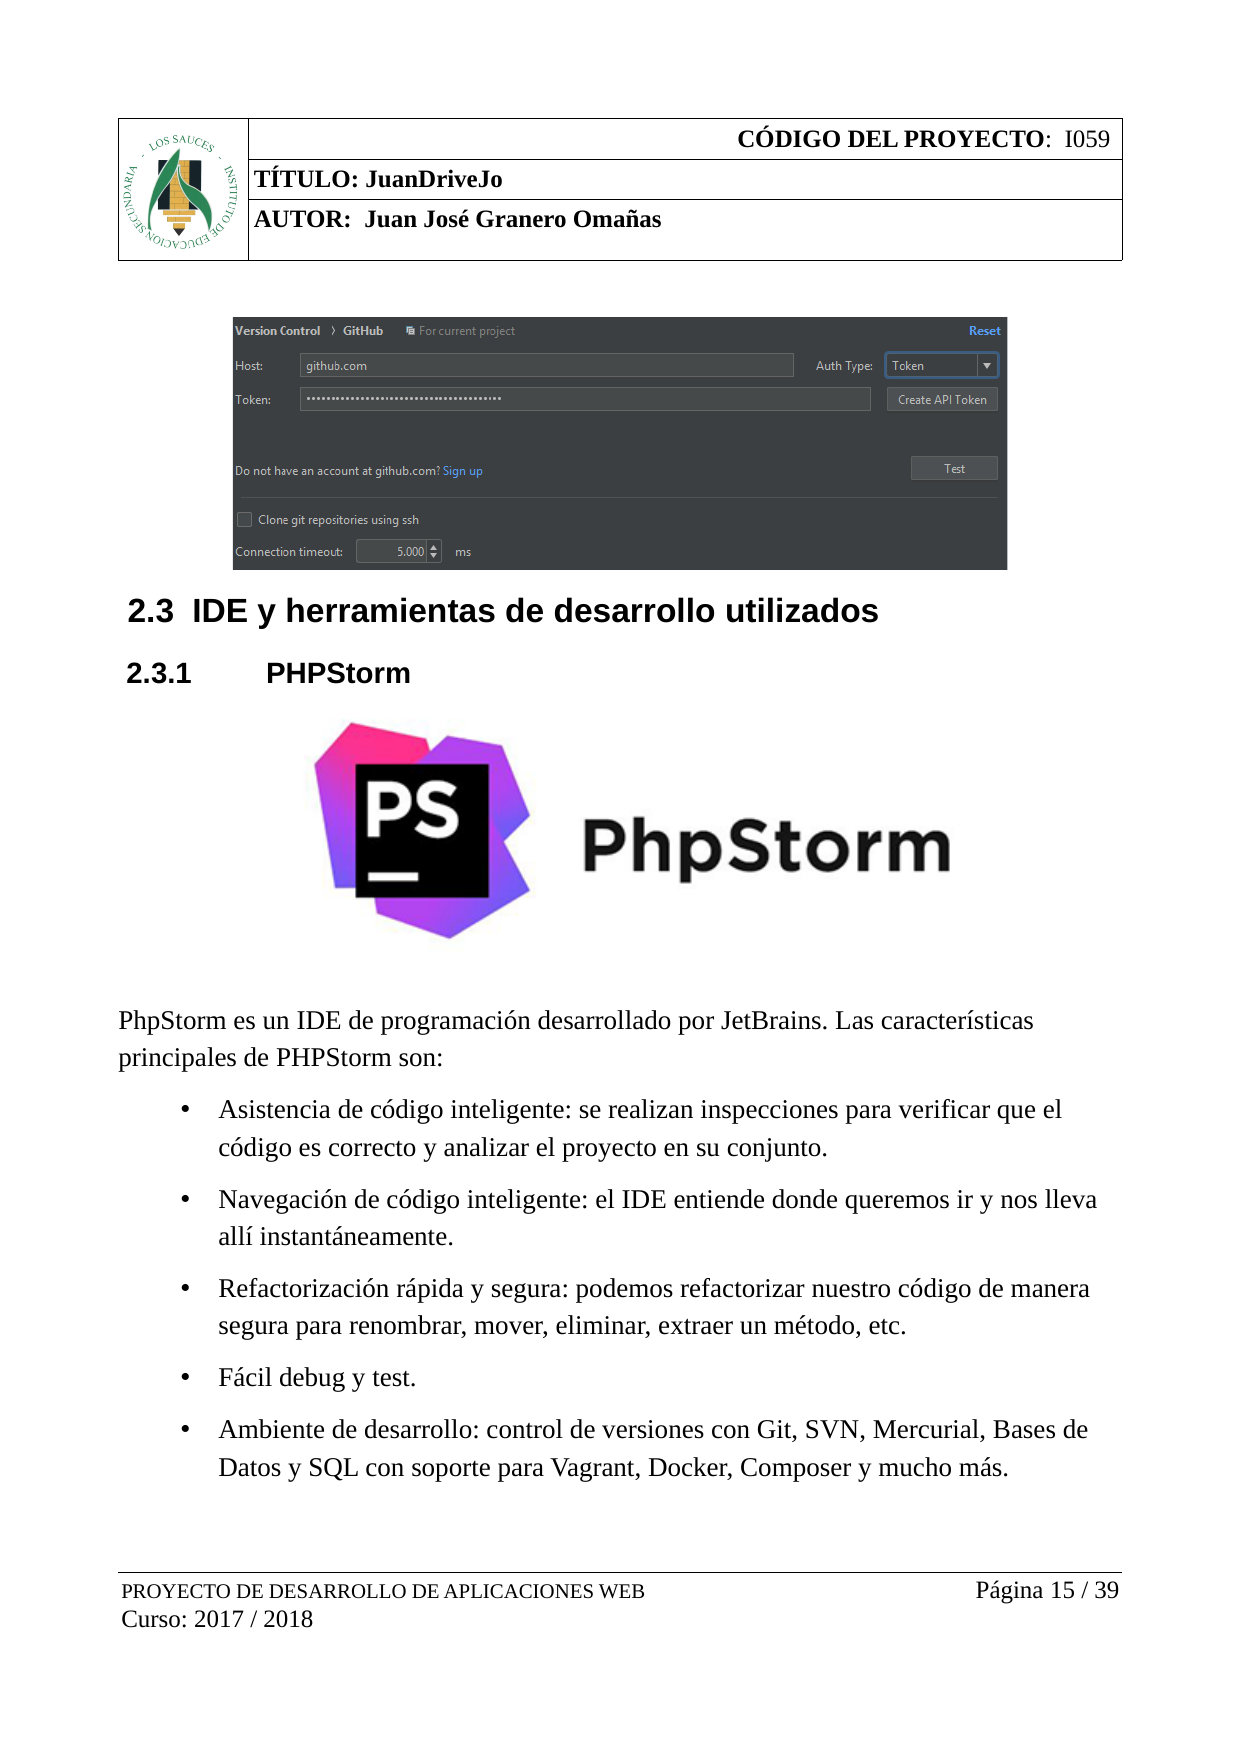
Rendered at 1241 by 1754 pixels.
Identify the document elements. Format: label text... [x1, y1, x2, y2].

subtitle PHPStorm [118, 656, 1122, 690]
list Ambiente de desarrollo: control de versiones con Git, SVN, Mercurial, Bases de Datos y SQL con soporte para Vagrant, Docker, Composer y mucho más. [181, 1413, 1122, 1482]
list Asistencia de código inteligente: se realizan inspecciones para verificar que el código es correcto y analizar el proyecto en su conjunto. [181, 1093, 1122, 1162]
subtitle IDE y herramientas de desarrollo utilizados [118, 590, 1122, 629]
list Refactorización rápida y segura: podemos refactorizar nuestro código de manera segura para renombrar, mover, eliminar, extraer un método, etc. [181, 1272, 1122, 1341]
picture [112, 123, 254, 257]
list Navegación de código inteligente: el IDE entiende donde queremos ir y nos lleva allí instantáneamente. [181, 1183, 1122, 1251]
list Fácil debug y test. [181, 1361, 1122, 1392]
text PhpStorm es un IDE de programación desarrollado por JetBrains. Las características principales de PHPStorm son: [118, 1004, 1122, 1073]
picture [276, 702, 964, 984]
picture [232, 317, 1008, 570]
